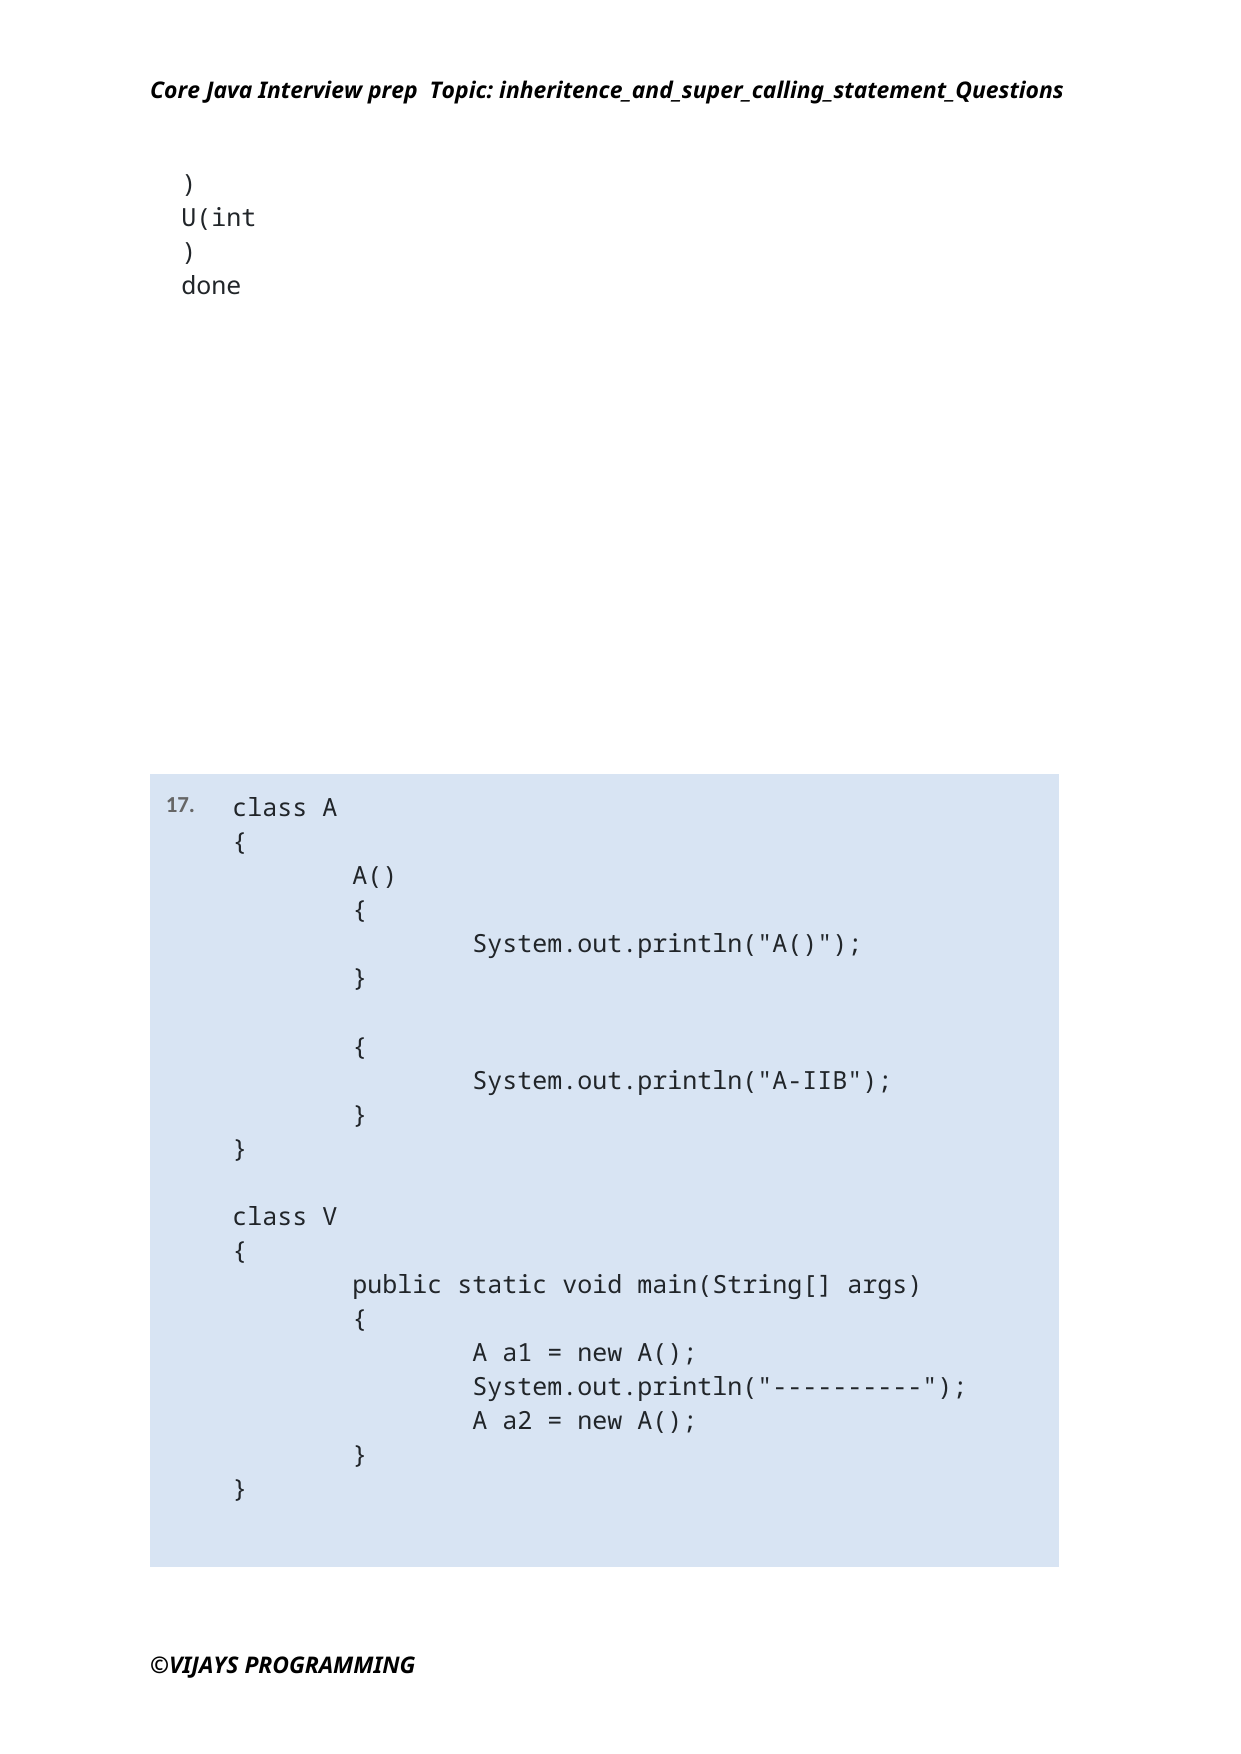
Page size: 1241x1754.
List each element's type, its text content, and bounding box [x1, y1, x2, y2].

table_header 17. [150, 774, 216, 1567]
table_header [181, 438, 250, 472]
table_header class A { A() { System.out.println("A()"); } { System.out.println("A-IIB"); } } class V { public static void main(String[] args) { A a1 = new A(); System.out.println("----------"); A a2 = new A(); } } [216, 774, 1059, 1567]
table_header [1059, 774, 1090, 1567]
table_header ) U(int) done [181, 166, 264, 404]
table_header [181, 404, 264, 438]
table_cell [150, 150, 1090, 774]
